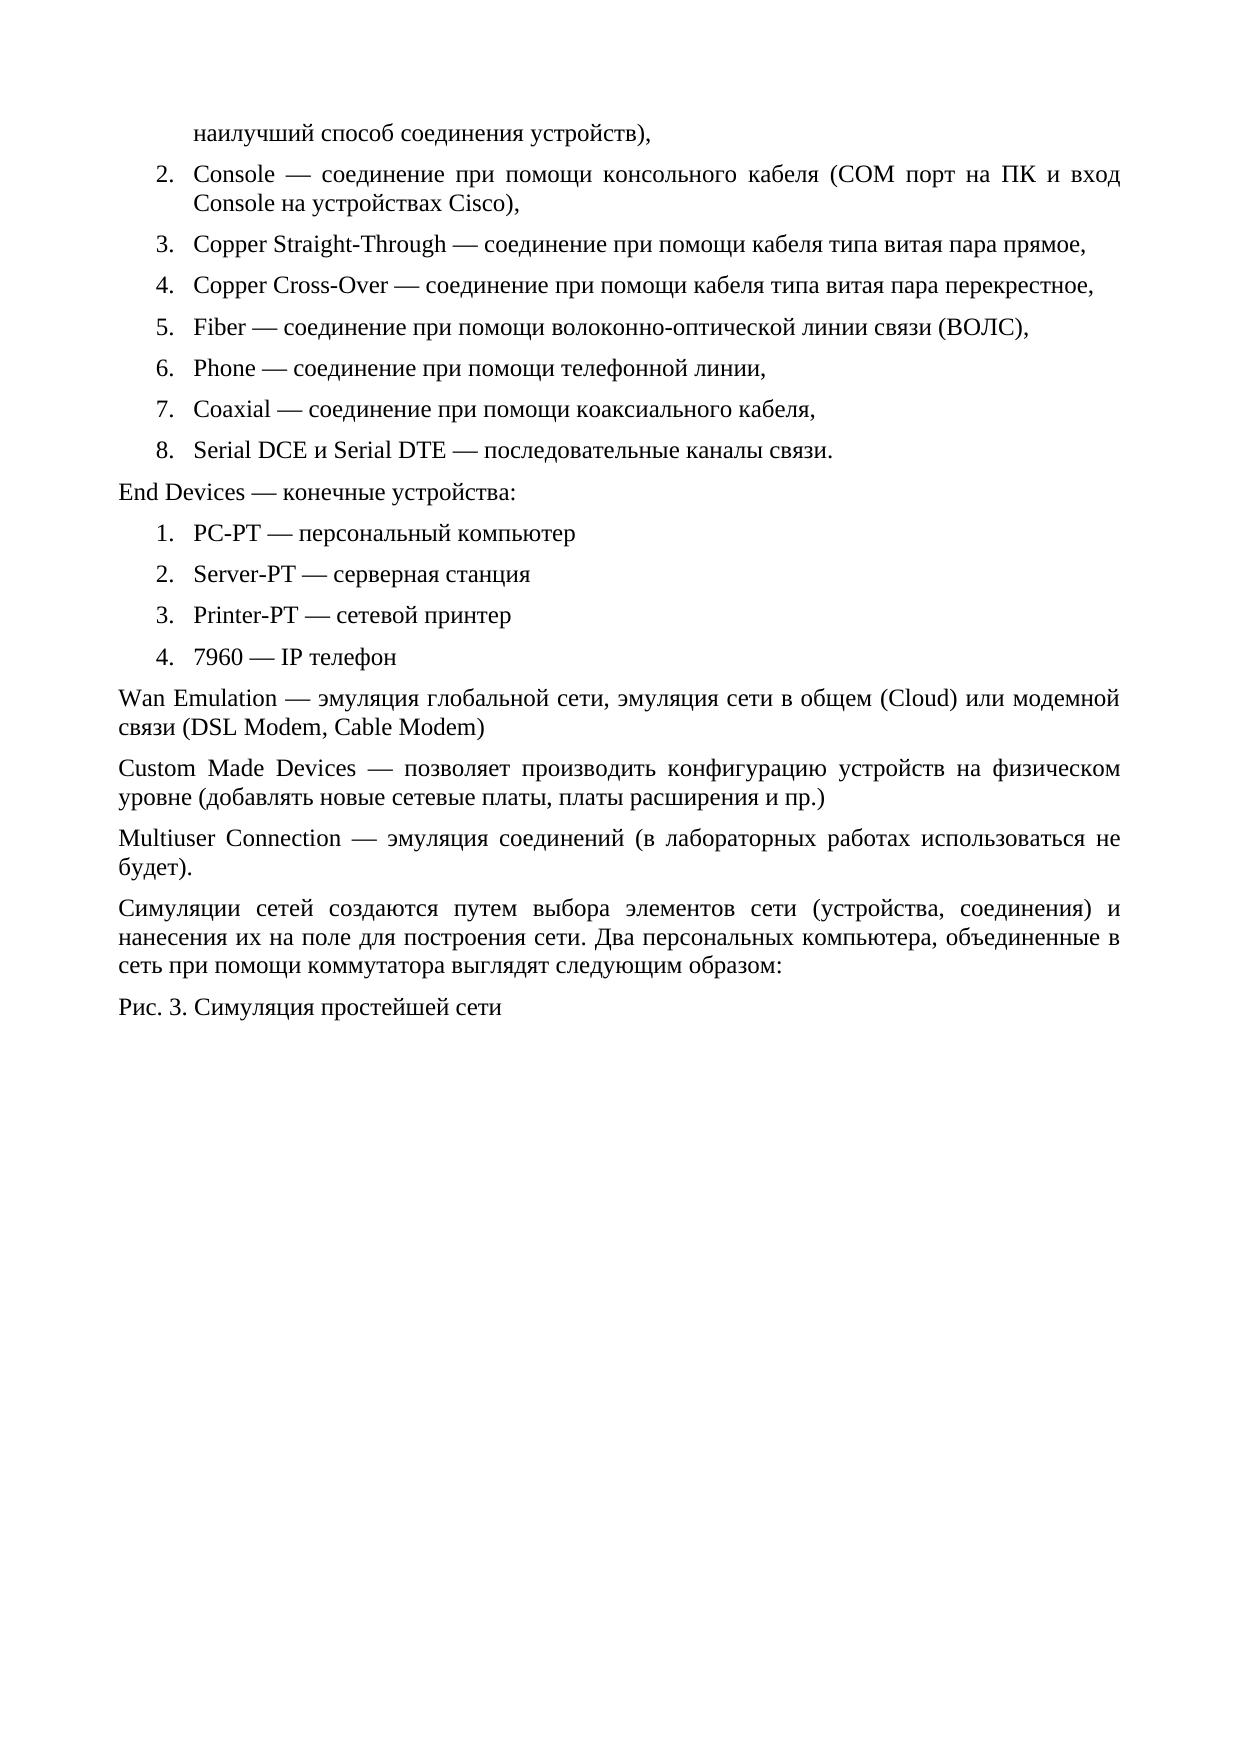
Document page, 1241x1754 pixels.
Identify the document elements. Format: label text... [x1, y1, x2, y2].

text Wan Emulation — эмуляция глобальной сети, эмуляция сети в общем (Cloud) или модемной связи (DSL Modem, Cable Modem) [118, 683, 1122, 741]
list Copper Cross-Over — соединение при помощи кабеля типа витая пара перекрестное, [156, 271, 1122, 299]
list Serial DCE и Serial DTE — последовательные каналы связи. [156, 436, 1122, 464]
list PC-PT — персональный компьютер [156, 518, 1122, 547]
text Рис. 3. Симуляция простейшей сети [118, 992, 1122, 1021]
text Custom Made Devices — позволяет производить конфигурацию устройств на физическом уровне (добавлять новые сетевые платы, платы расширения и пр.) [118, 753, 1122, 811]
list Coaxial — соединение при помощи коаксиального кабеля, [156, 394, 1122, 423]
list наилучший способ соединения устройств), [156, 118, 1122, 147]
text Multiuser Connection — эмуляция соединений (в лабораторных работах использоваться не будет). [118, 823, 1122, 881]
list Phone — соединение при помощи телефонной линии, [156, 353, 1122, 382]
list 7960 — IP телефон [156, 642, 1122, 671]
list Copper Straight-Through ― соединение при помощи кабеля типа витая пара прямое, [156, 229, 1122, 258]
list Fiber — соединение при помощи волоконно-оптической линии связи (ВОЛС), [156, 312, 1122, 341]
list Console ― соединение при помощи консольного кабеля (COM порт на ПК и вход Console на устройствах Cisco), [156, 159, 1122, 217]
list Printer-PT — сетевой принтер [156, 601, 1122, 629]
list Server-PT — серверная станция [156, 559, 1122, 588]
text Симуляции сетей создаются путем выбора элементов сети (устройства, соединения) и нанесения их на поле для построения сети. Два персональных компьютера, объединенные в сеть при помощи коммутатора выглядят следующим образом: [118, 893, 1122, 979]
text End Devices — конечные устройства: [118, 477, 1122, 506]
